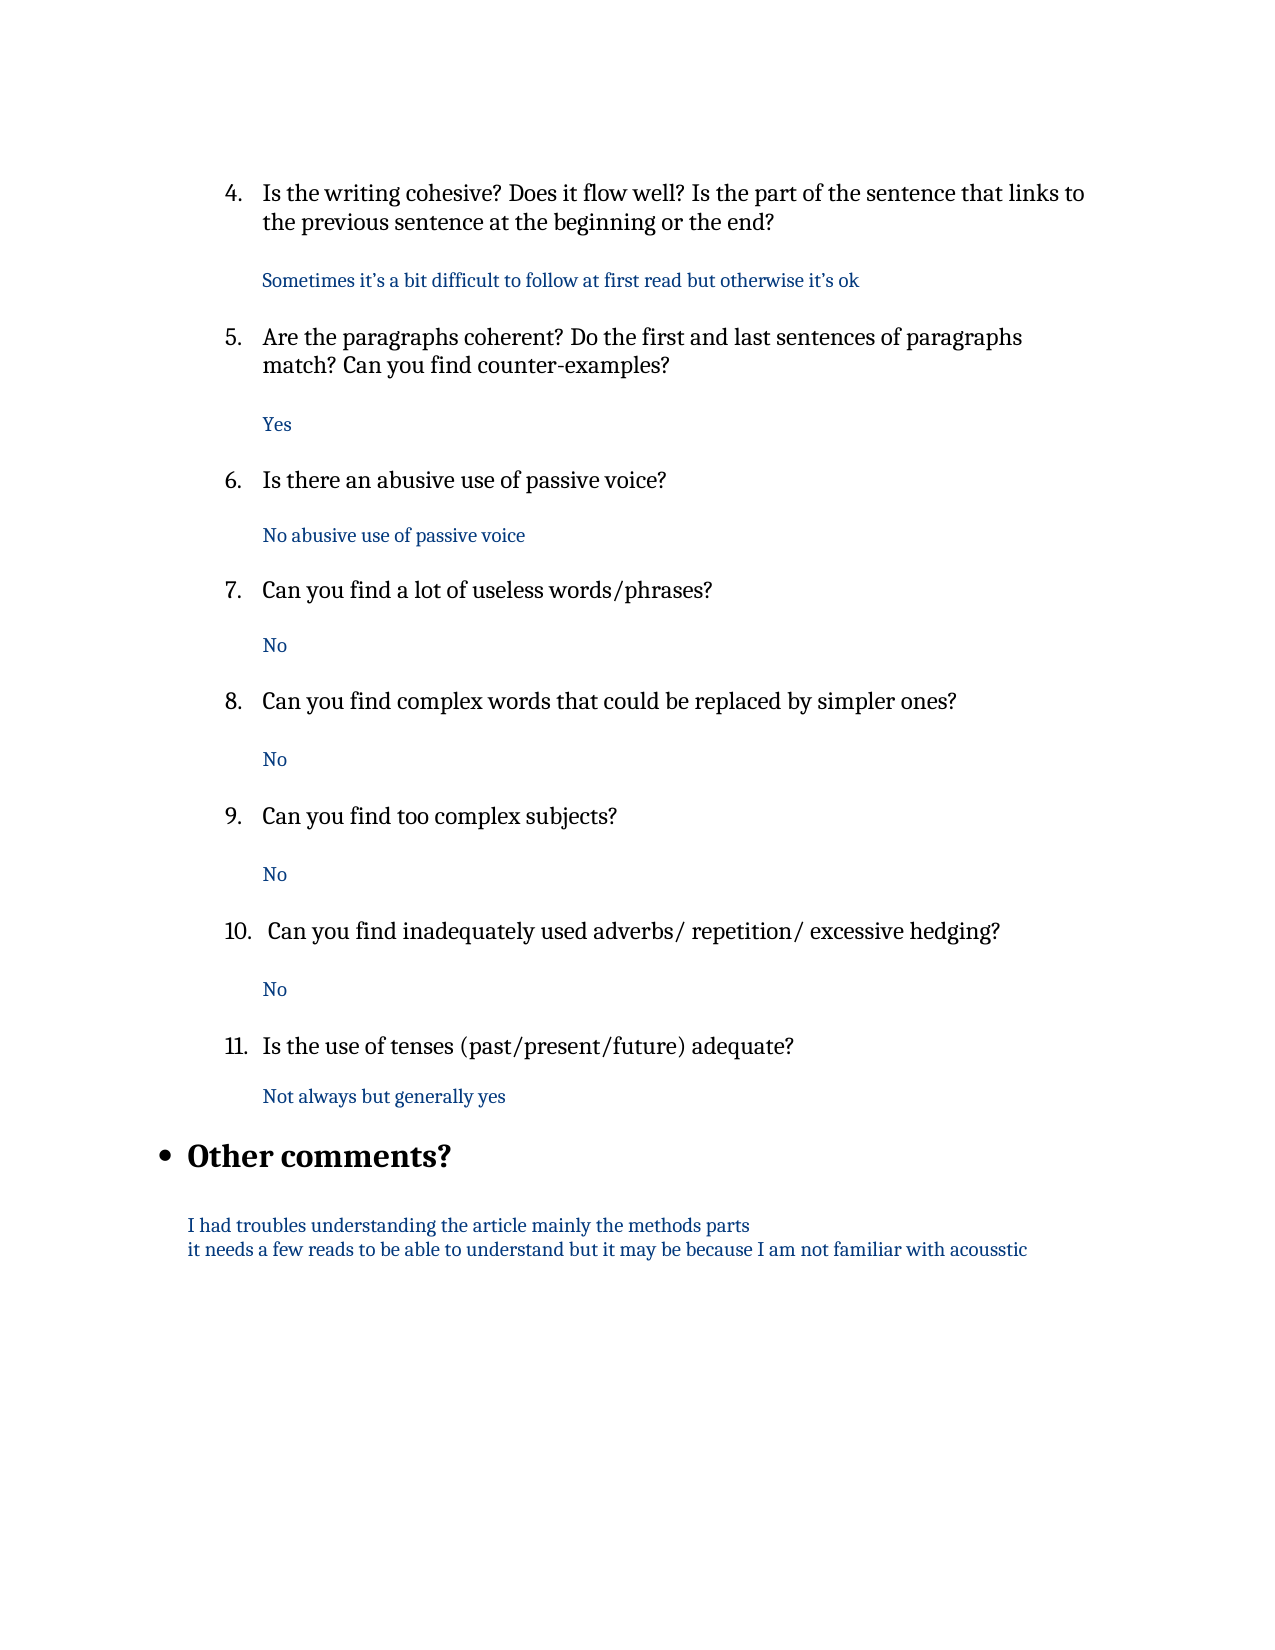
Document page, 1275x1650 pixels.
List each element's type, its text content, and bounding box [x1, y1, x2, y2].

list Can you find inadequately used adverbs/ repetition/ excessive hedging? [225, 917, 1087, 945]
list No [262, 634, 1087, 658]
list Other comments? [159, 1137, 1087, 1175]
list Is the use of tenses (past/present/future) adequate? [225, 1032, 1087, 1060]
list No abusive use of passive voice [225, 524, 1087, 548]
list Can you find complex words that could be replaced by simpler ones? [225, 687, 1087, 715]
list Is the writing cohesive? Does it flow well? Is the part of the sentence that links to the previous sentence at the beginning or the end? [225, 179, 1087, 236]
text No [187, 859, 1087, 888]
list Are the paragraphs coherent? Do the first and last sentences of paragraphs match? Can you find counter-examples? [225, 322, 1087, 380]
text No [187, 974, 1087, 1003]
list Can you find too complex subjects? [225, 802, 1087, 830]
list Not always but generally yes [262, 1084, 1087, 1108]
text Sometimes it’s a bit difficult to follow at first read but otherwise it’s ok [187, 265, 1087, 294]
text I had troubles understanding the article mainly the methods parts [187, 1214, 1087, 1238]
text Yes [187, 409, 1087, 437]
text it needs a few reads to be able to understand but it may be because I am not familiar with acousstic [187, 1238, 1087, 1262]
list Can you find a lot of useless words/phrases? [225, 576, 1087, 605]
list Is there an abusive use of passive voice? [225, 466, 1087, 495]
text No [187, 744, 1087, 773]
